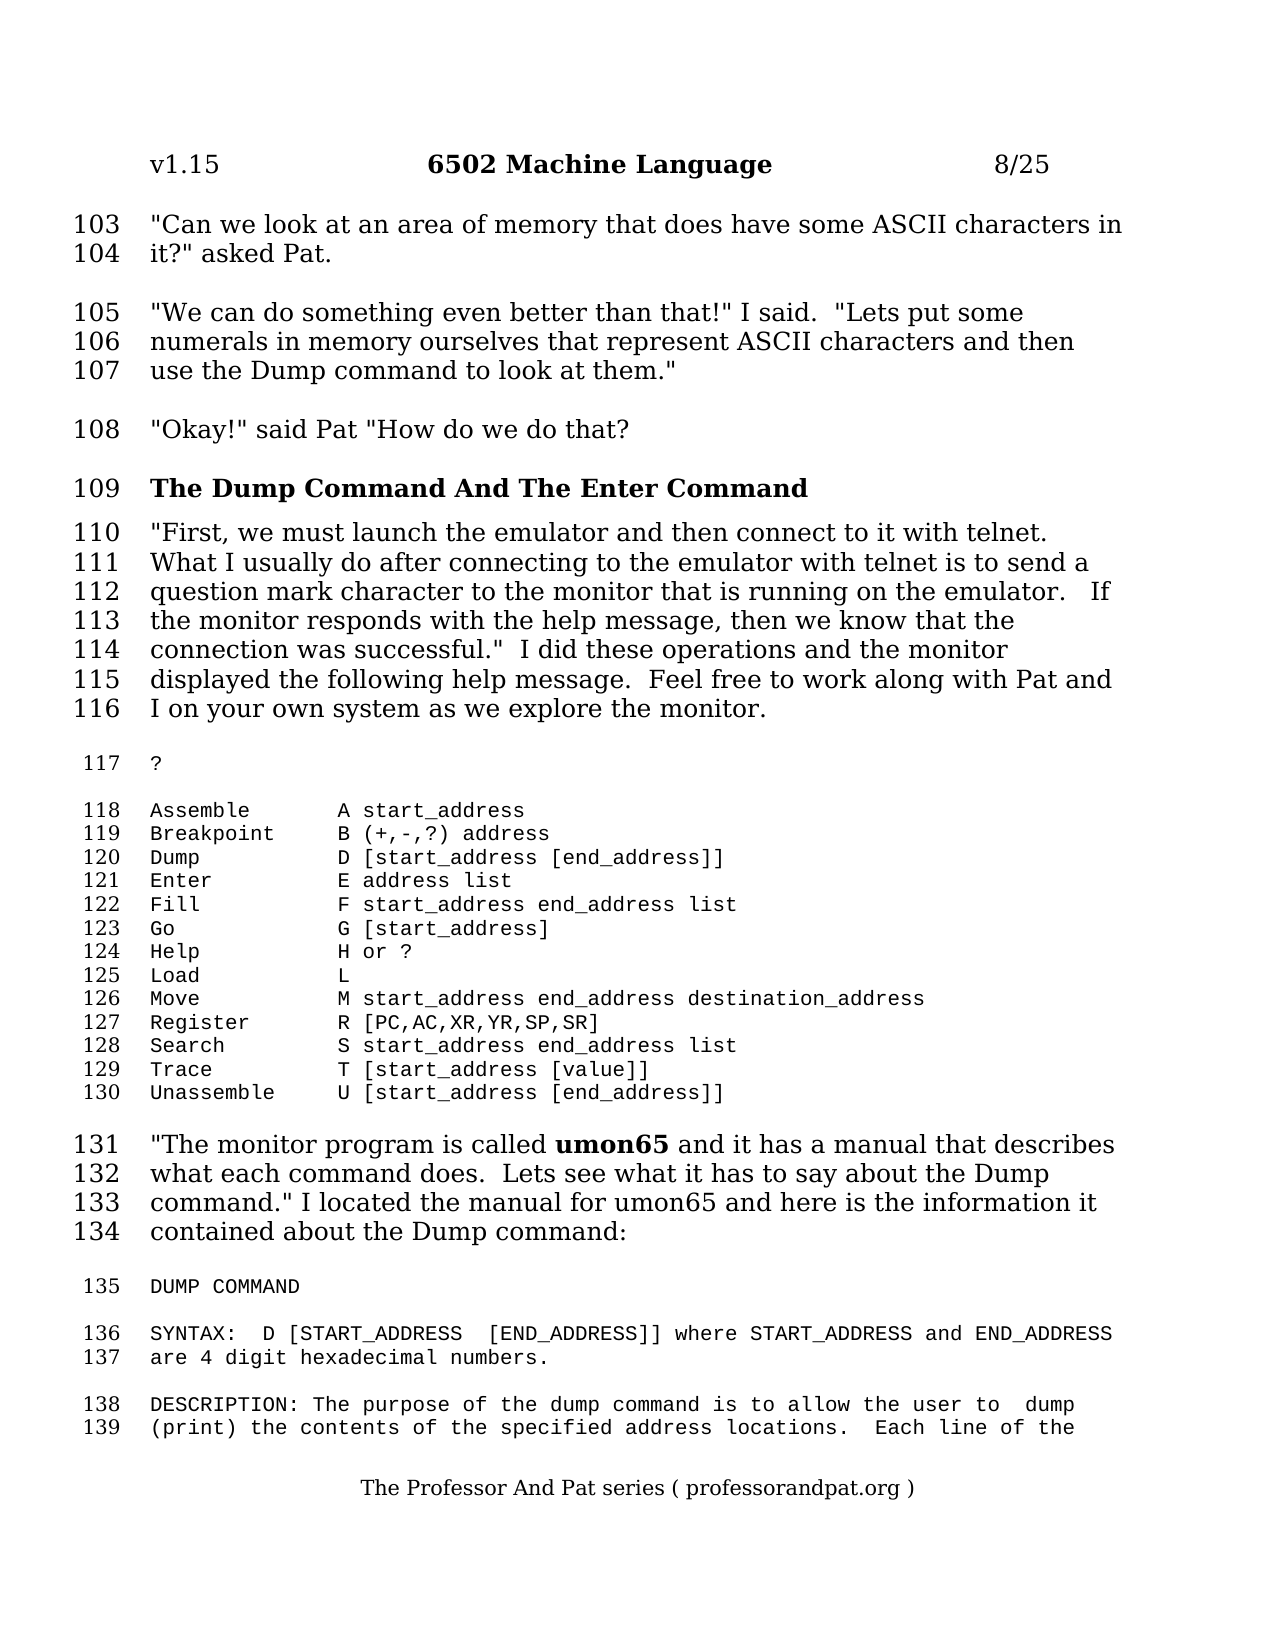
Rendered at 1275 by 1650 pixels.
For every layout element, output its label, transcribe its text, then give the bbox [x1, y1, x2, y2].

text "Okay!" said Pat "How do we do that? [150, 415, 1125, 444]
text Unassemble U [start_address [end_address]] [150, 1082, 1125, 1106]
text "Can we look at an area of memory that does have some ASCII characters in it?" asked Pat. [150, 210, 1125, 268]
text Fill F start_address end_address list [150, 894, 1125, 918]
text "First, we must launch the emulator and then connect to it with telnet. What I usually do after connecting to the emulator with telnet is to send a question mark character to the monitor that is running on the emulator. If the monitor responds with the help message, then we know that the connection was successful." I did these operations and the monitor displayed the following help message. Feel free to work along with Pat and I on your own system as we explore the monitor. [150, 519, 1125, 723]
text "We can do something even better than that!" I said. "Lets put some numerals in memory ourselves that represent ASCII characters and then use the Dump command to look at them." [150, 298, 1125, 386]
text Dump D [start_address [end_address]] [150, 847, 1125, 871]
text Breakpoint B (+,-,?) address [150, 823, 1125, 847]
text Trace T [start_address [value]] [150, 1059, 1125, 1082]
text Move M start_address end_address destination_address [150, 988, 1125, 1012]
text "The monitor program is called umon65 and it has a manual that describes what each command does. Lets see what it has to say about the Dump command." I located the manual for umon65 and here is the information it contained about the Dump command: [150, 1129, 1125, 1247]
text Search S start_address end_address list [150, 1035, 1125, 1059]
text ? [150, 753, 1125, 776]
text SYNTAX: D [START_ADDRESS [END_ADDRESS]] where START_ADDRESS and END_ADDRESS are 4 digit hexadecimal numbers. [150, 1323, 1125, 1370]
text Help H or ? [150, 941, 1125, 965]
text Go G [start_address] [150, 918, 1125, 941]
subtitle The Dump Command And The Enter Command [150, 474, 1125, 504]
text DUMP COMMAND [150, 1276, 1125, 1300]
text DESCRIPTION: The purpose of the dump command is to allow the user to dump (print) the contents of the specified address locations. Each line of the [150, 1394, 1125, 1441]
text Load L [150, 965, 1125, 988]
text Register R [PC,AC,XR,YR,SP,SR] [150, 1012, 1125, 1035]
text Assemble A start_address [150, 800, 1125, 823]
text Enter E address list [150, 871, 1125, 894]
